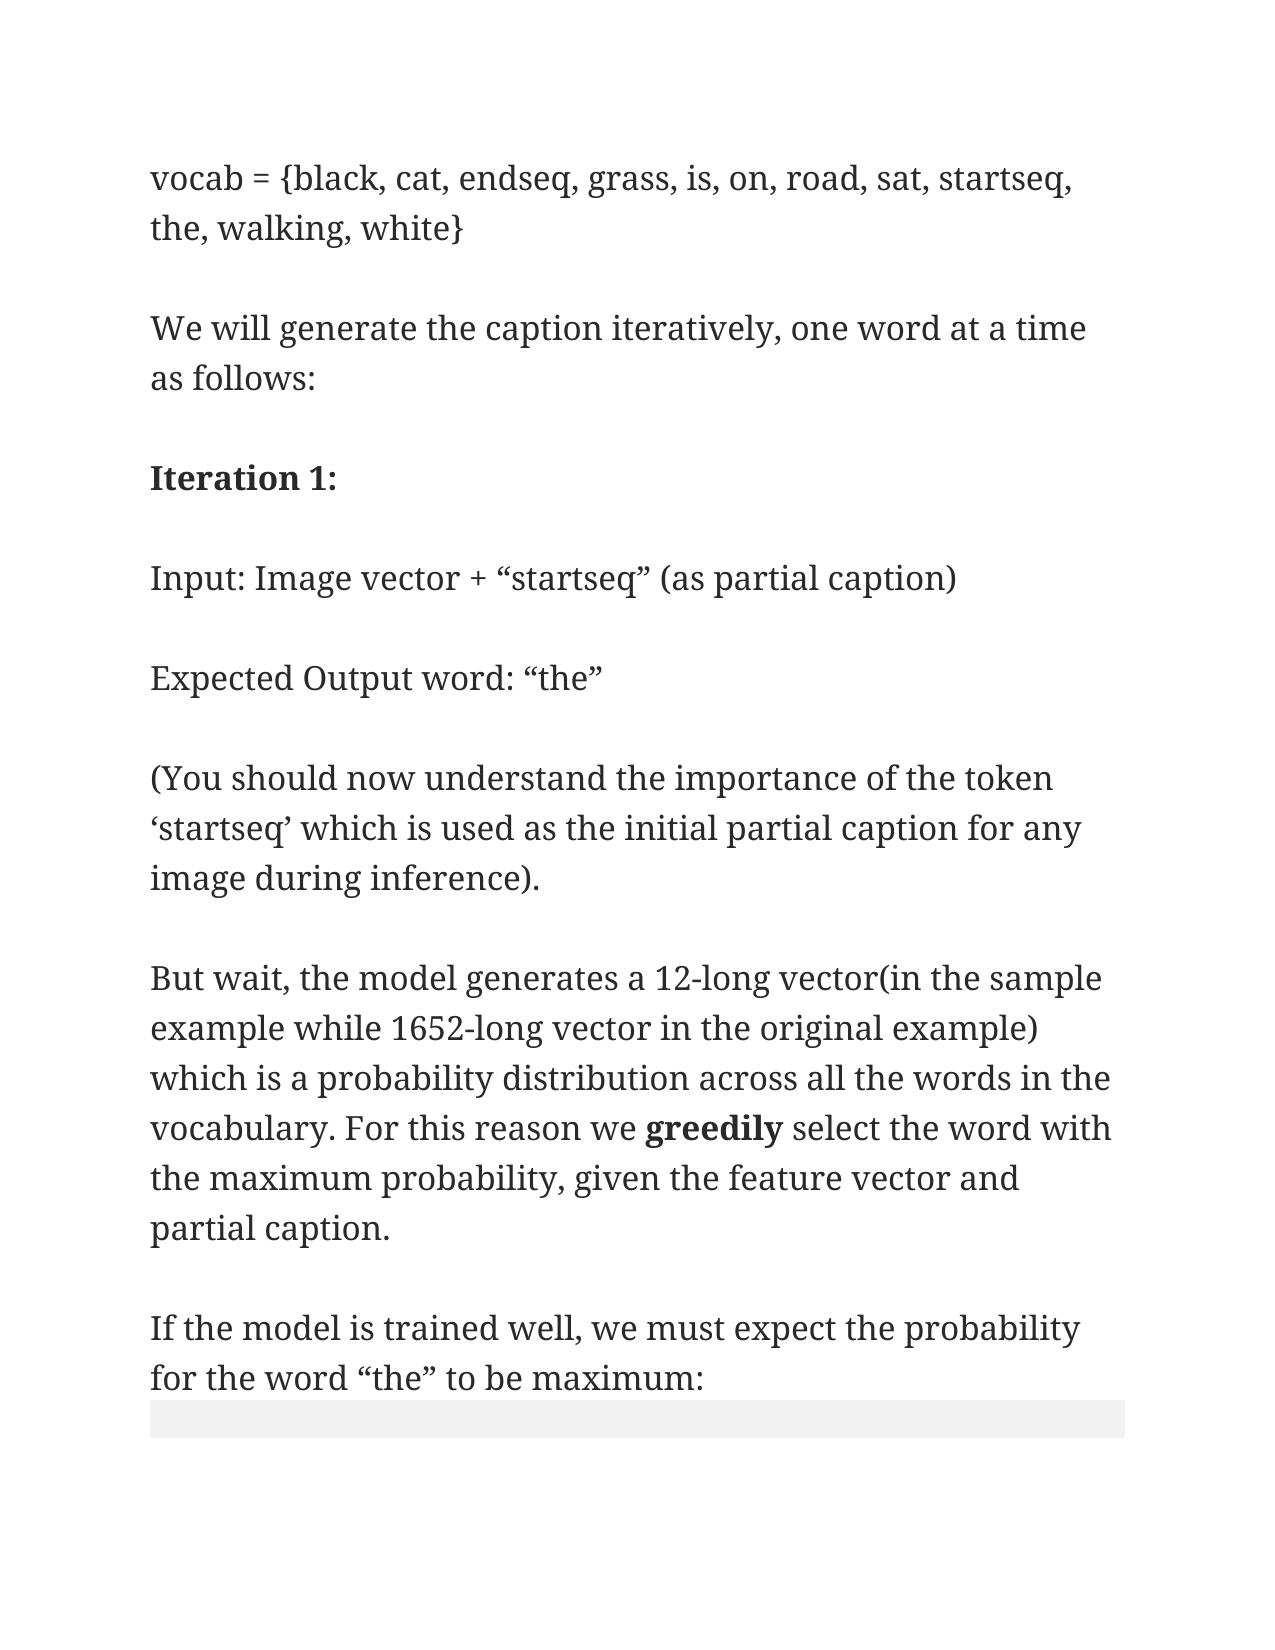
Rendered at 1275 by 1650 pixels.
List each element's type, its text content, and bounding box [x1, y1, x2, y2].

text vocab = {black, cat, endseq, grass, is, on, road, sat, startseq, the, walking, white} [150, 150, 1125, 250]
text Expected Output word: “the” [150, 650, 1125, 700]
text Input: Image vector + “startseq” (as partial caption) [150, 550, 1125, 600]
text We will generate the caption iteratively, one word at a time as follows: [150, 300, 1125, 400]
text (You should now understand the importance of the token ‘startseq’ which is used as the initial partial caption for any image during inference). [150, 750, 1125, 900]
text Iteration 1: [150, 450, 1125, 500]
text If the model is trained well, we must expect the probability for the word “the” to be maximum: [150, 1300, 1125, 1400]
text But wait, the model generates a 12-long vector(in the sample example while 1652-long vector in the original example) which is a probability distribution across all the words in the vocabulary. For this reason we greedily select the word with the maximum probability, given the feature vector and partial caption. [150, 950, 1125, 1250]
